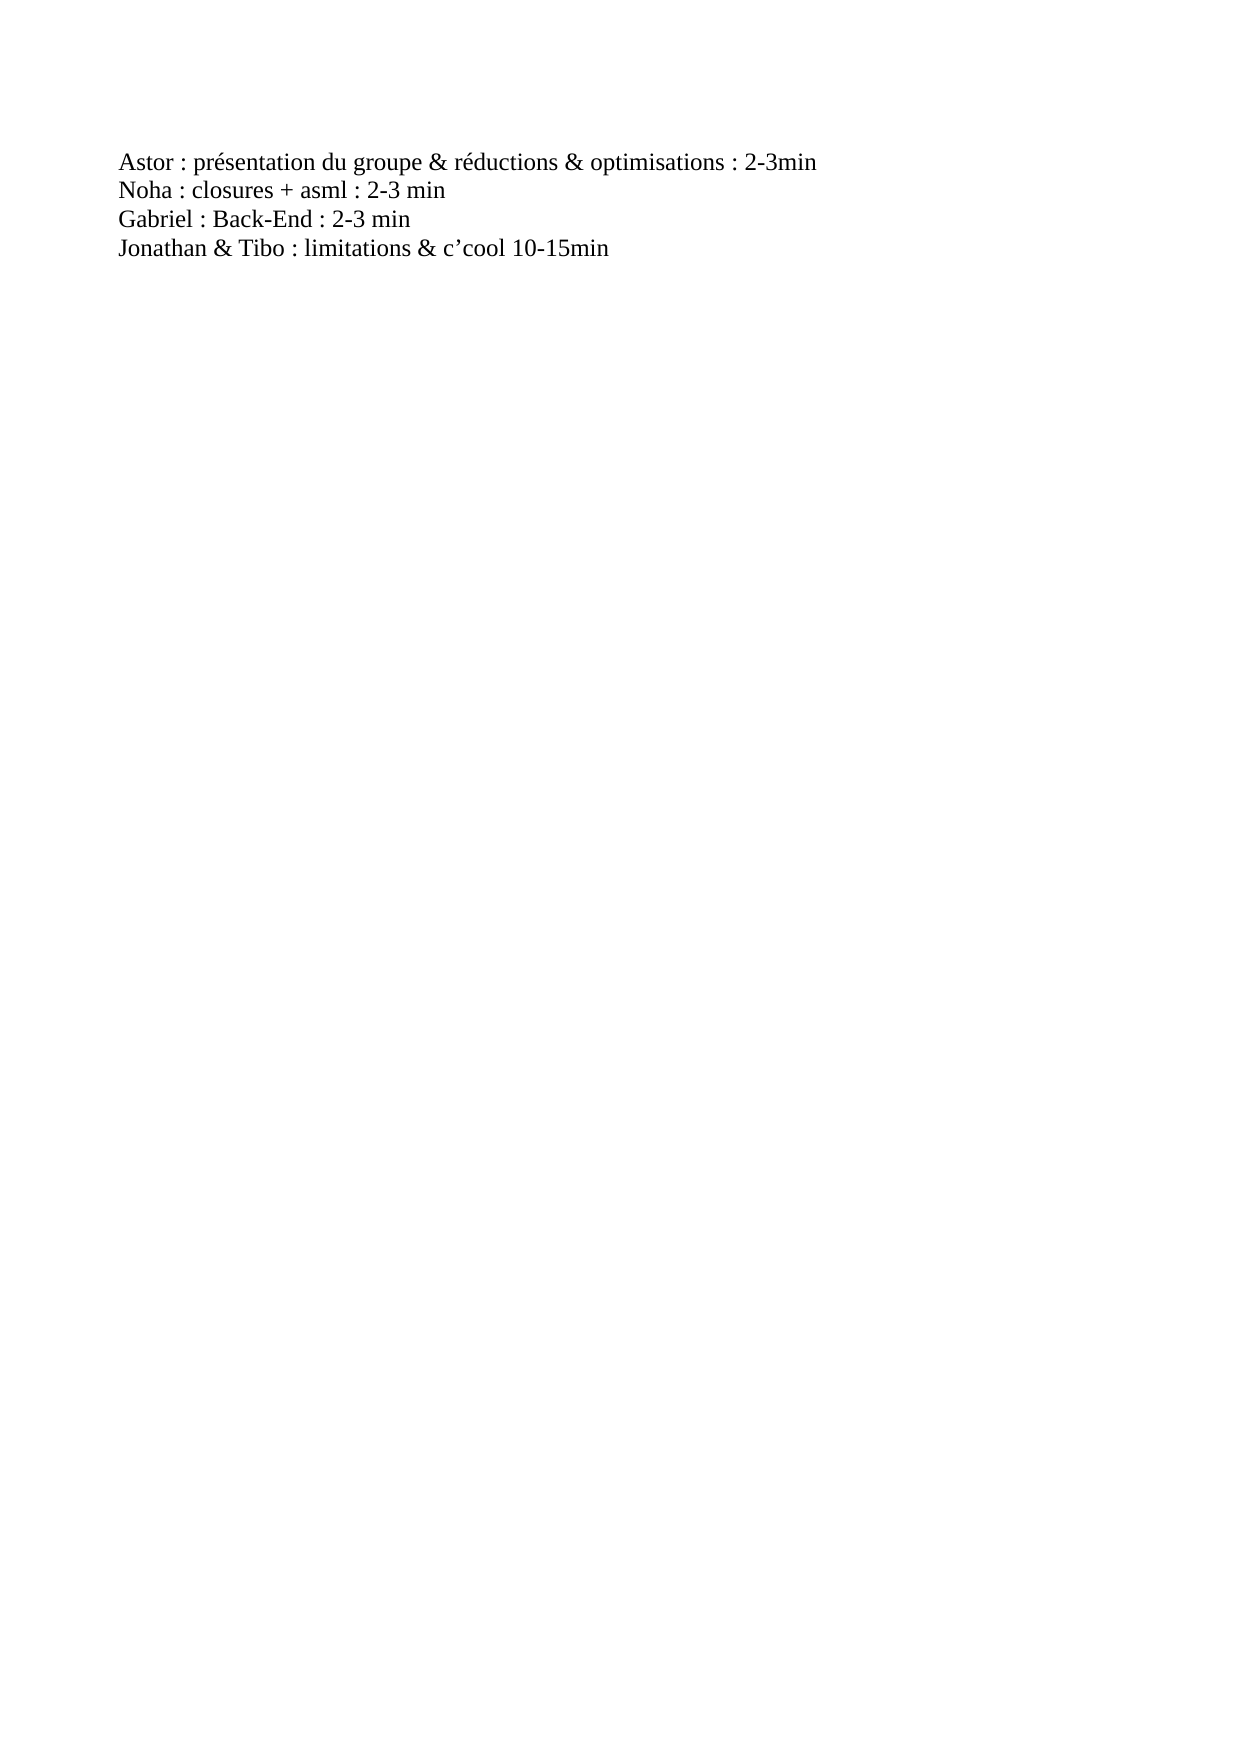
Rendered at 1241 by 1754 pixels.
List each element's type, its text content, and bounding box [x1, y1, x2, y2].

text Noha : closures + asml : 2-3 min [118, 176, 1122, 204]
text Gabriel : Back-End : 2-3 min [118, 204, 1122, 233]
text Astor : présentation du groupe & réductions & optimisations : 2-3min [118, 147, 1122, 176]
text Jonathan & Tibo : limitations & c’cool 10-15min [118, 233, 1122, 262]
